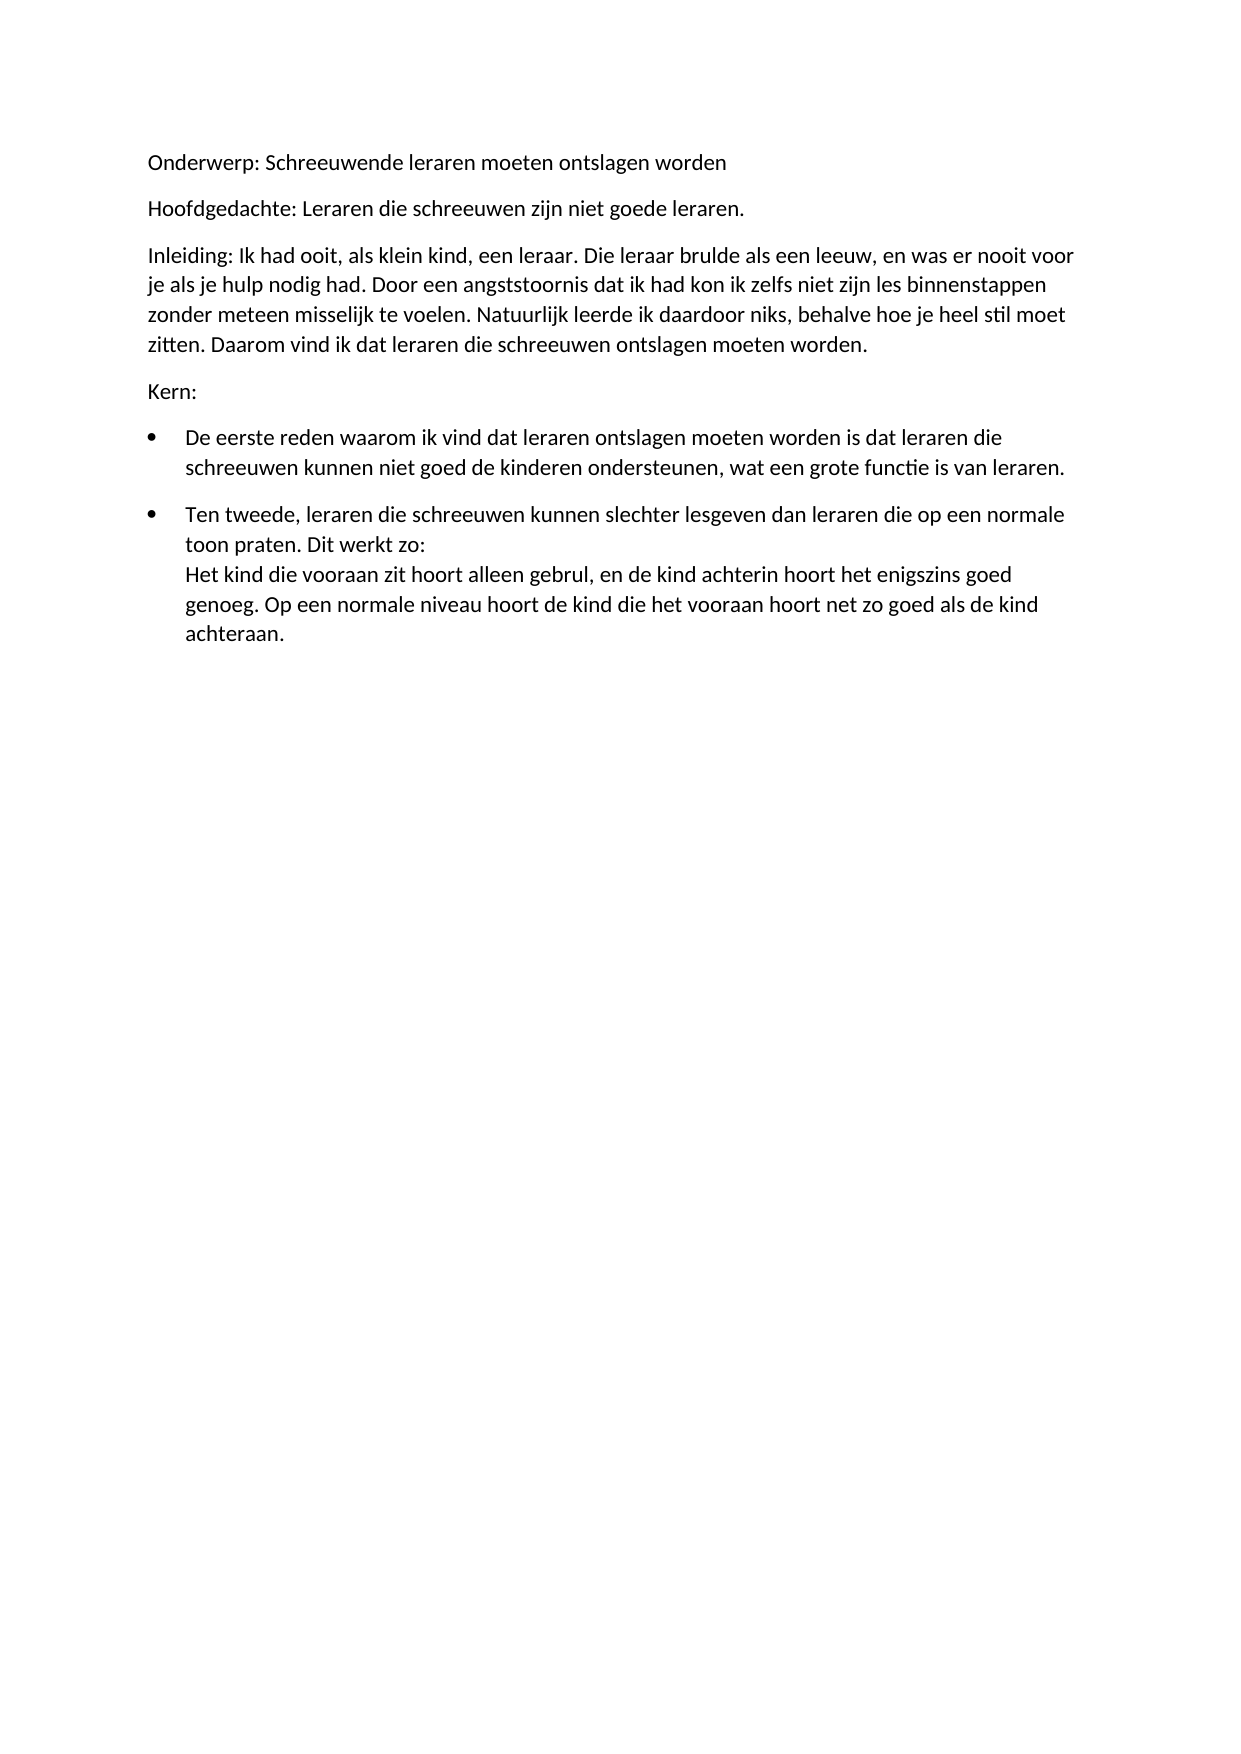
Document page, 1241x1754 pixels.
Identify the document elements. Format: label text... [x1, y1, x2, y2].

text Inleiding: Ik had ooit, als klein kind, een leraar. Die leraar brulde als een leeuw, en was er nooit voor je als je hulp nodig had. Door een angststoornis dat ik had kon ik zelfs niet zijn les binnenstappen zonder meteen misselijk te voelen. Natuurlijk leerde ik daardoor niks, behalve hoe je heel stil moet zitten. Daarom vind ik dat leraren die schreeuwen ontslagen moeten worden. [148, 241, 1093, 358]
text Onderwerp: Schreeuwende leraren moeten ontslagen worden [148, 148, 1093, 176]
text Kern: [148, 377, 1093, 405]
list Ten tweede, leraren die schreeuwen kunnen slechter lesgeven dan leraren die op een normale toon praten. Dit werkt zo: Het kind die vooraan zit hoort alleen gebrul, en de kind achterin hoort het enigszins goed genoeg. Op een normale niveau hoort de kind die het vooraan hoort net zo goed als de kind achteraan. [148, 500, 1093, 648]
list De eerste reden waarom ik vind dat leraren ontslagen moeten worden is dat leraren die schreeuwen kunnen niet goed de kinderen ondersteunen, wat een grote functie is van leraren. [148, 423, 1093, 481]
text Hoofdgedachte: Leraren die schreeuwen zijn niet goede leraren. [148, 194, 1093, 222]
